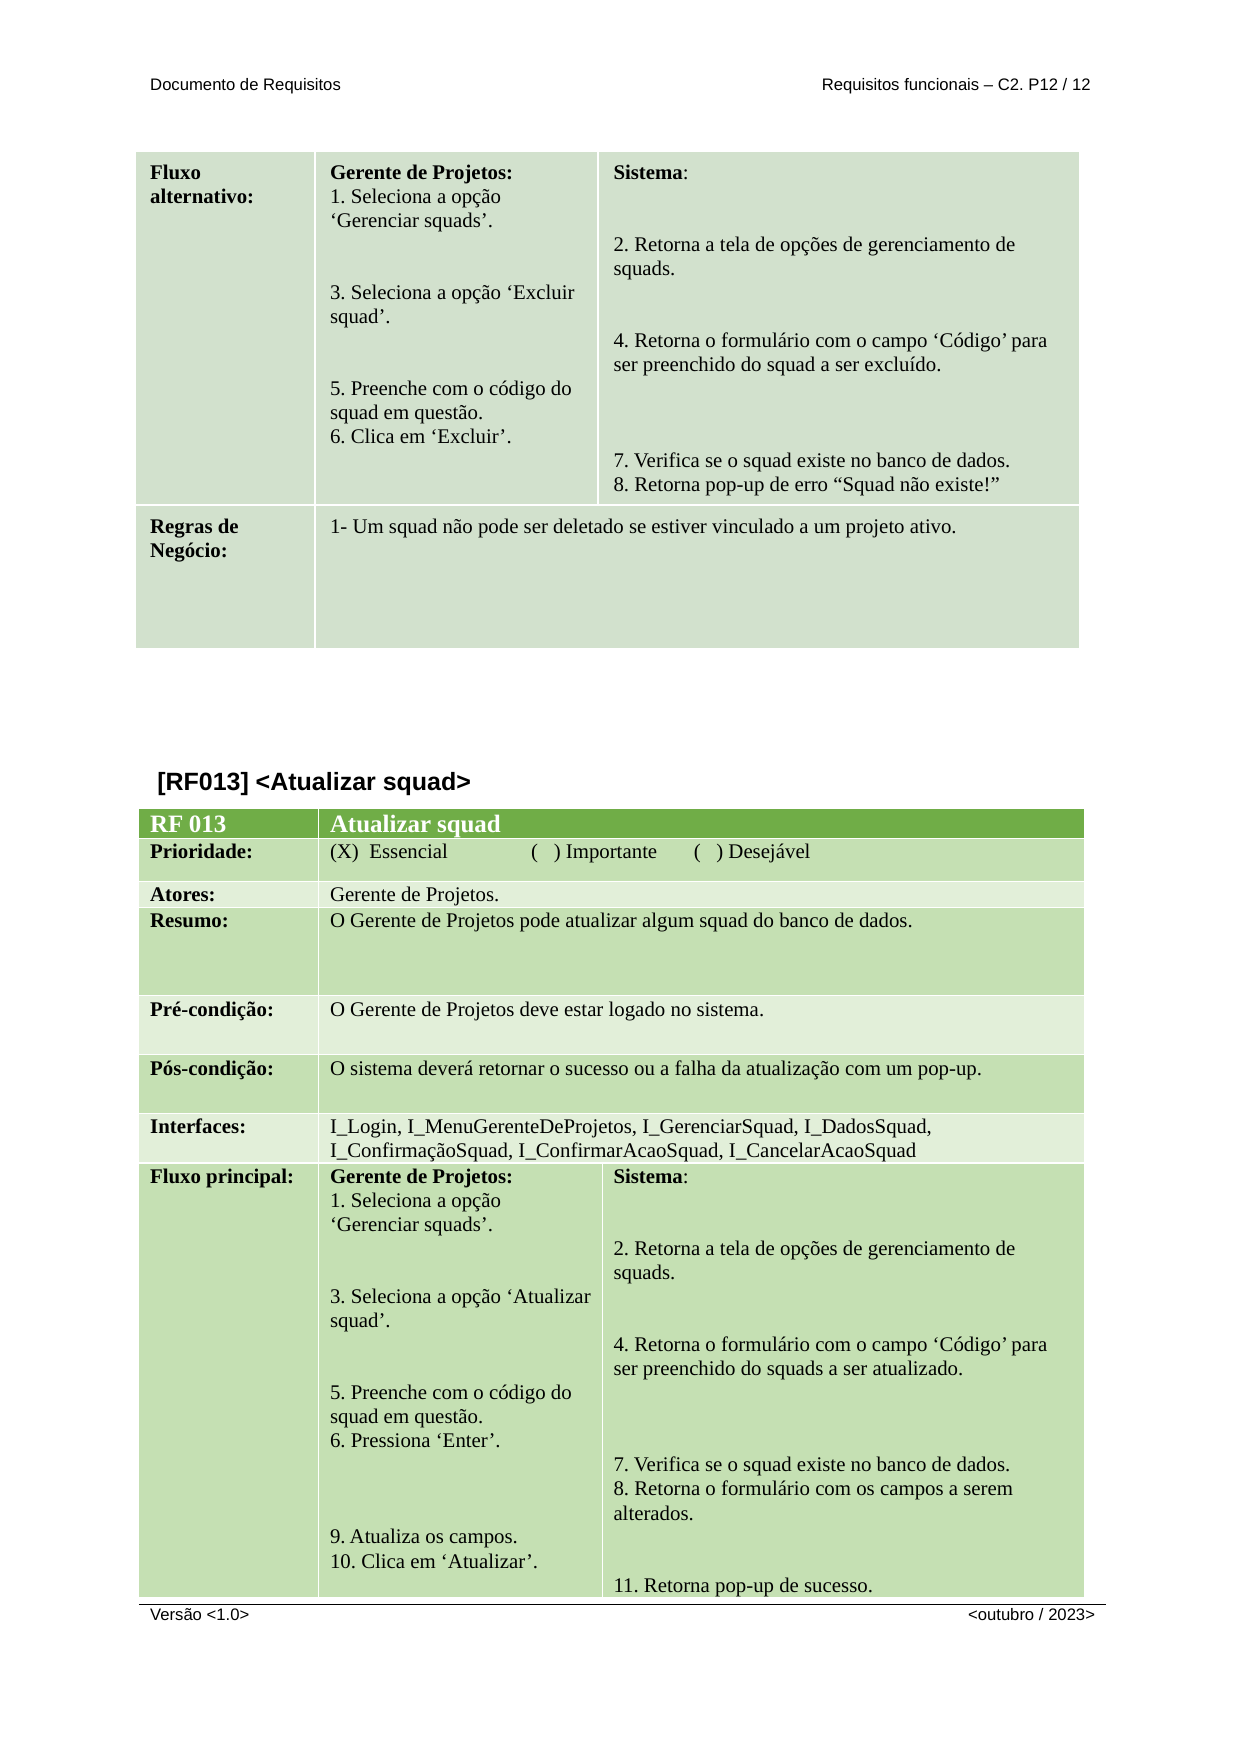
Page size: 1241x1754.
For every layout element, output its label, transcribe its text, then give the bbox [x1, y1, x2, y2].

table_header RF 013 [139, 809, 318, 838]
table_cell Regras de Negócio: [136, 506, 314, 648]
table_cell Fluxo principal: [139, 1164, 318, 1597]
table_cell Interfaces: [139, 1114, 318, 1162]
table_cell I_Login, I_MenuGerenteDeProjetos, I_GerenciarSquad, I_DadosSquad, I_ConfirmaçãoSquad, I_ConfirmarAcaoSquad, I_CancelarAcaoSquad [319, 1114, 1084, 1162]
table_cell Sistema: 2. Retorna a tela de opções de gerenciamento de squads. 4. Retorna o formulário com o campo ‘Código’ para ser preenchido do squad a ser excluído. 7. Verifica se o squad existe no banco de dados. 8. Retorna pop-up de erro “Squad não existe!” [599, 152, 1079, 504]
table_cell Prioridade: [139, 839, 318, 881]
table_cell O sistema deverá retornar o sucesso ou a falha da atualização com um pop-up. [319, 1055, 1084, 1113]
text [RF013] <Atualizar squad> [150, 767, 1090, 796]
table_cell 1- Um squad não pode ser deletado se estiver vinculado a um projeto ativo. [316, 506, 1079, 648]
table_cell O Gerente de Projetos deve estar logado no sistema. [319, 996, 1084, 1054]
table_cell Gerente de Projetos. [319, 882, 1084, 907]
table_cell Resumo: [139, 908, 318, 995]
table_cell Fluxo alternativo: [136, 152, 314, 504]
table_cell Atores: [139, 882, 318, 907]
table_cell O Gerente de Projetos pode atualizar algum squad do banco de dados. [319, 908, 1084, 995]
table_cell Gerente de Projetos: 1. Seleciona a opção ‘Gerenciar squads’. 3. Seleciona a opção ‘Atualizar squad’. 5. Preenche com o código do squad em questão. 6. Pressiona ‘Enter’. 9. Atualiza os campos. 10. Clica em ‘Atualizar’. [319, 1164, 602, 1597]
table_cell Pós-condição: [139, 1055, 318, 1113]
table_cell Sistema: 2. Retorna a tela de opções de gerenciamento de squads. 4. Retorna o formulário com o campo ‘Código’ para ser preenchido do squads a ser atualizado. 7. Verifica se o squad existe no banco de dados. 8. Retorna o formulário com os campos a serem alterados. 11. Retorna pop-up de sucesso. [603, 1164, 1084, 1597]
table_cell Gerente de Projetos: 1. Seleciona a opção ‘Gerenciar squads’. 3. Seleciona a opção ‘Excluir squad’. 5. Preenche com o código do squad em questão. 6. Clica em ‘Excluir’. [316, 152, 597, 504]
table_header Atualizar squad [319, 809, 1084, 838]
table_cell Pré-condição: [139, 996, 318, 1054]
table_cell (X) Essencial ( ) Importante ( ) Desejável [319, 839, 1084, 881]
